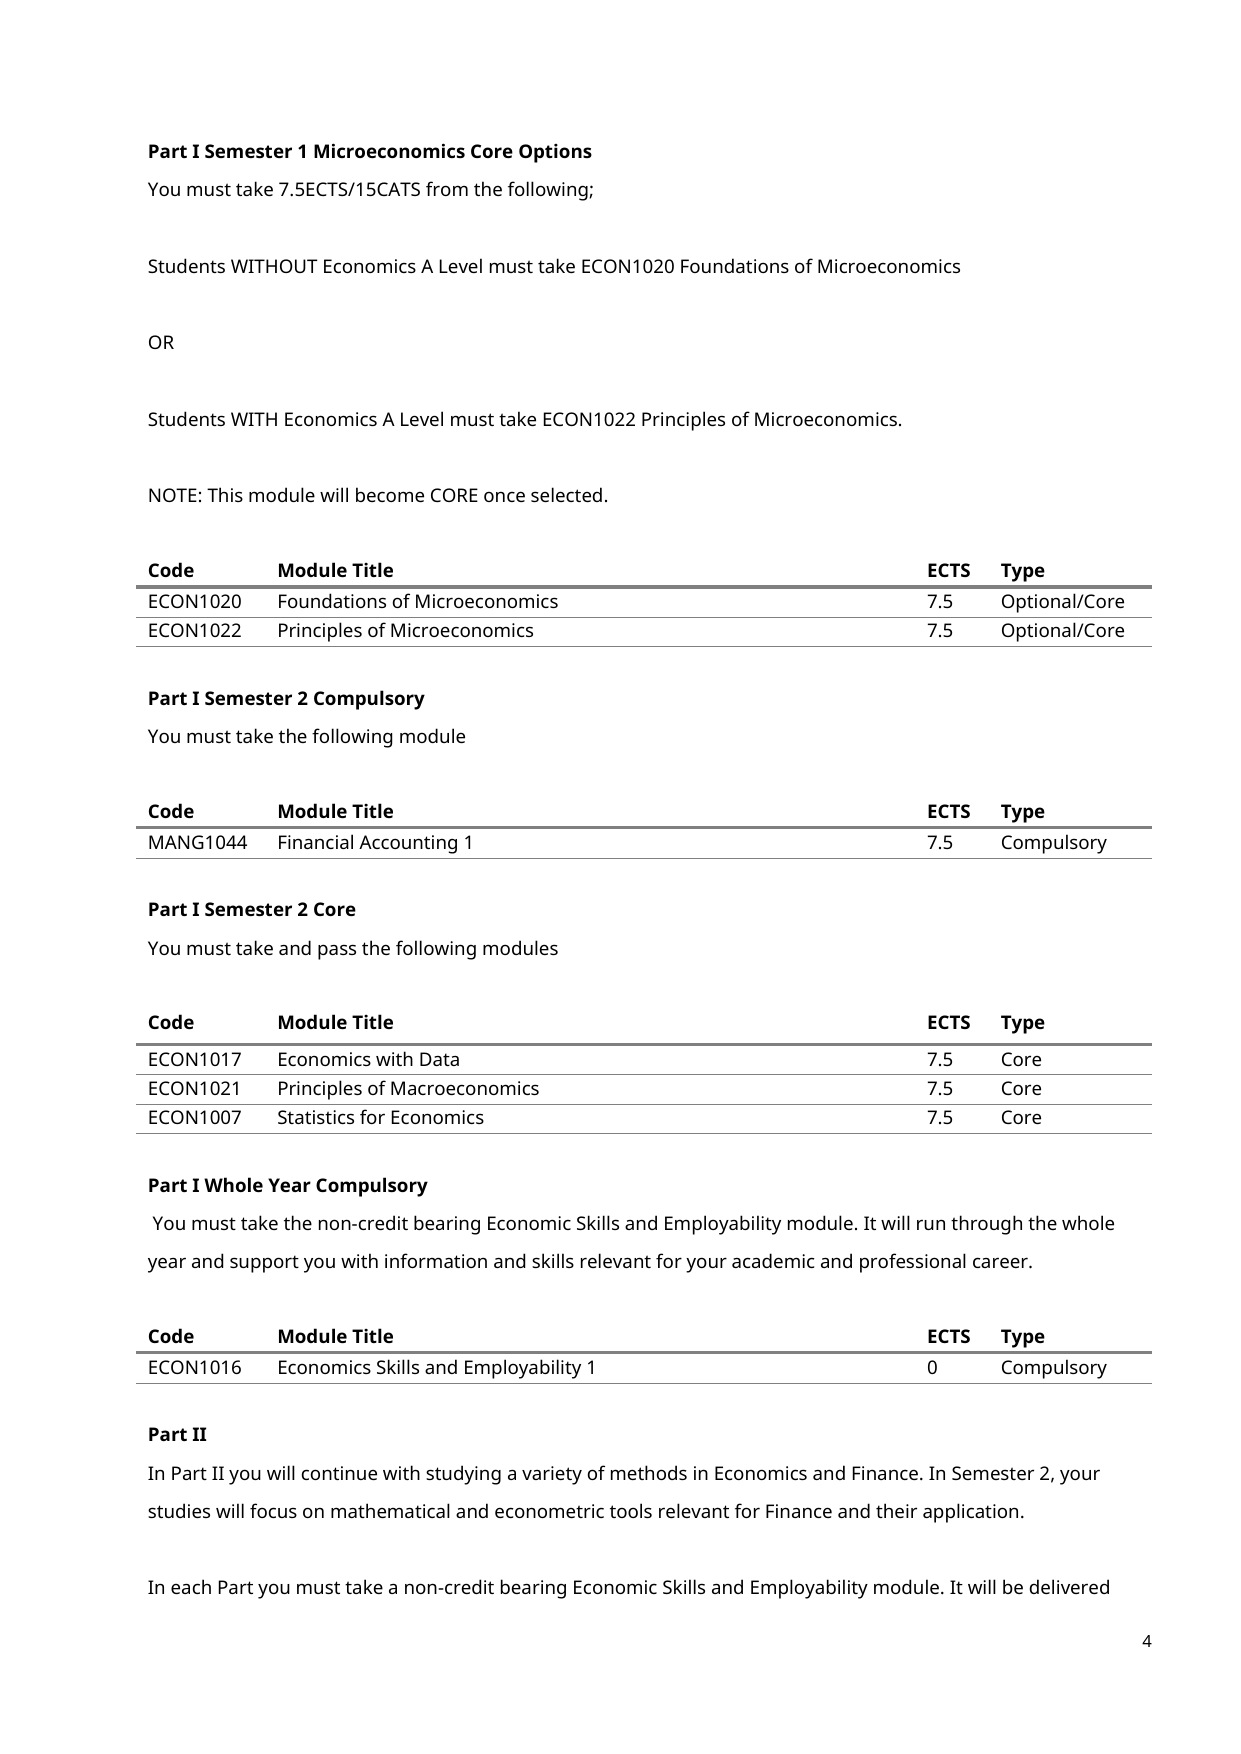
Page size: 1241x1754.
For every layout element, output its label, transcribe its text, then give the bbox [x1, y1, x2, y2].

table_cell 7.5 [916, 618, 989, 646]
table_cell Type [989, 1323, 1152, 1351]
table_cell ECON1016 [136, 1354, 266, 1382]
table_cell Code [136, 1323, 266, 1351]
table_cell Module Title [266, 798, 916, 826]
table_cell Economics Skills and Employability 1 [266, 1354, 916, 1382]
table_cell Compulsory [989, 829, 1152, 857]
table_cell Part I Whole Year Compulsory You must take the non-credit bearing Economic Skills and Employability module. It will run through the whole year and support you with information and skills relevant for your academic and professional career. [136, 1134, 1152, 1323]
table_cell Core [989, 1105, 1152, 1133]
table_cell Module Title [266, 1010, 916, 1043]
table_cell Part I Semester 2 Core You must take and pass the following modules [136, 859, 1152, 1009]
table_cell Financial Accounting 1 [266, 829, 916, 857]
table_cell ECTS [916, 1323, 989, 1351]
table_cell 7.5 [916, 1075, 989, 1103]
table_cell ECON1017 [136, 1046, 266, 1074]
table_cell Part I Semester 1 Microeconomics Core Options You must take 7.5ECTS/15CATS from the following; Students WITHOUT Economics A Level must take ECON1020 Foundations of Microeconomics OR Students WITH Economics A Level must take ECON1022 Principles of Microeconomics. NOTE: This module will become CORE once selected. [136, 99, 1152, 557]
table_cell Statistics for Economics [266, 1105, 916, 1133]
table_cell Principles of Macroeconomics [266, 1075, 916, 1103]
table_cell Principles of Microeconomics [266, 618, 916, 646]
table_cell Foundations of Microeconomics [266, 589, 916, 617]
table_cell Core [989, 1075, 1152, 1103]
table_cell ECON1021 [136, 1075, 266, 1103]
table_cell Part II In Part II you will continue with studying a variety of methods in Economics and Finance. In Semester 2, your studies will focus on mathematical and econometric tools relevant for Finance and their application. In each Part you must take a non-credit bearing Economic Skills and Employability module. It will be delivered [136, 1384, 1152, 1600]
table_cell ECON1020 [136, 589, 266, 617]
table_cell 7.5 [916, 589, 989, 617]
table_cell 7.5 [916, 1105, 989, 1133]
table_cell ECON1022 [136, 618, 266, 646]
table_cell Compulsory [989, 1354, 1152, 1382]
table_cell Economics with Data [266, 1046, 916, 1074]
table_cell ECON1007 [136, 1105, 266, 1133]
table_cell ECTS [916, 1010, 989, 1043]
table_cell Code [136, 798, 266, 826]
table_cell Core [989, 1046, 1152, 1074]
table_cell Type [989, 1010, 1152, 1043]
table_cell Module Title [266, 557, 916, 585]
table_cell Code [136, 557, 266, 585]
table_cell Type [989, 557, 1152, 585]
table_cell Optional/Core [989, 618, 1152, 646]
table_cell Module Title [266, 1323, 916, 1351]
table_cell ECTS [916, 798, 989, 826]
table_cell Code [136, 1010, 266, 1043]
table_cell Type [989, 798, 1152, 826]
table_cell 7.5 [916, 829, 989, 857]
table_cell Optional/Core [989, 589, 1152, 617]
table_cell 0 [916, 1354, 989, 1382]
table_cell Part I Semester 2 Compulsory You must take the following module [136, 647, 1152, 798]
table_cell MANG1044 [136, 829, 266, 857]
table_cell 7.5 [916, 1046, 989, 1074]
table_cell ECTS [916, 557, 989, 585]
